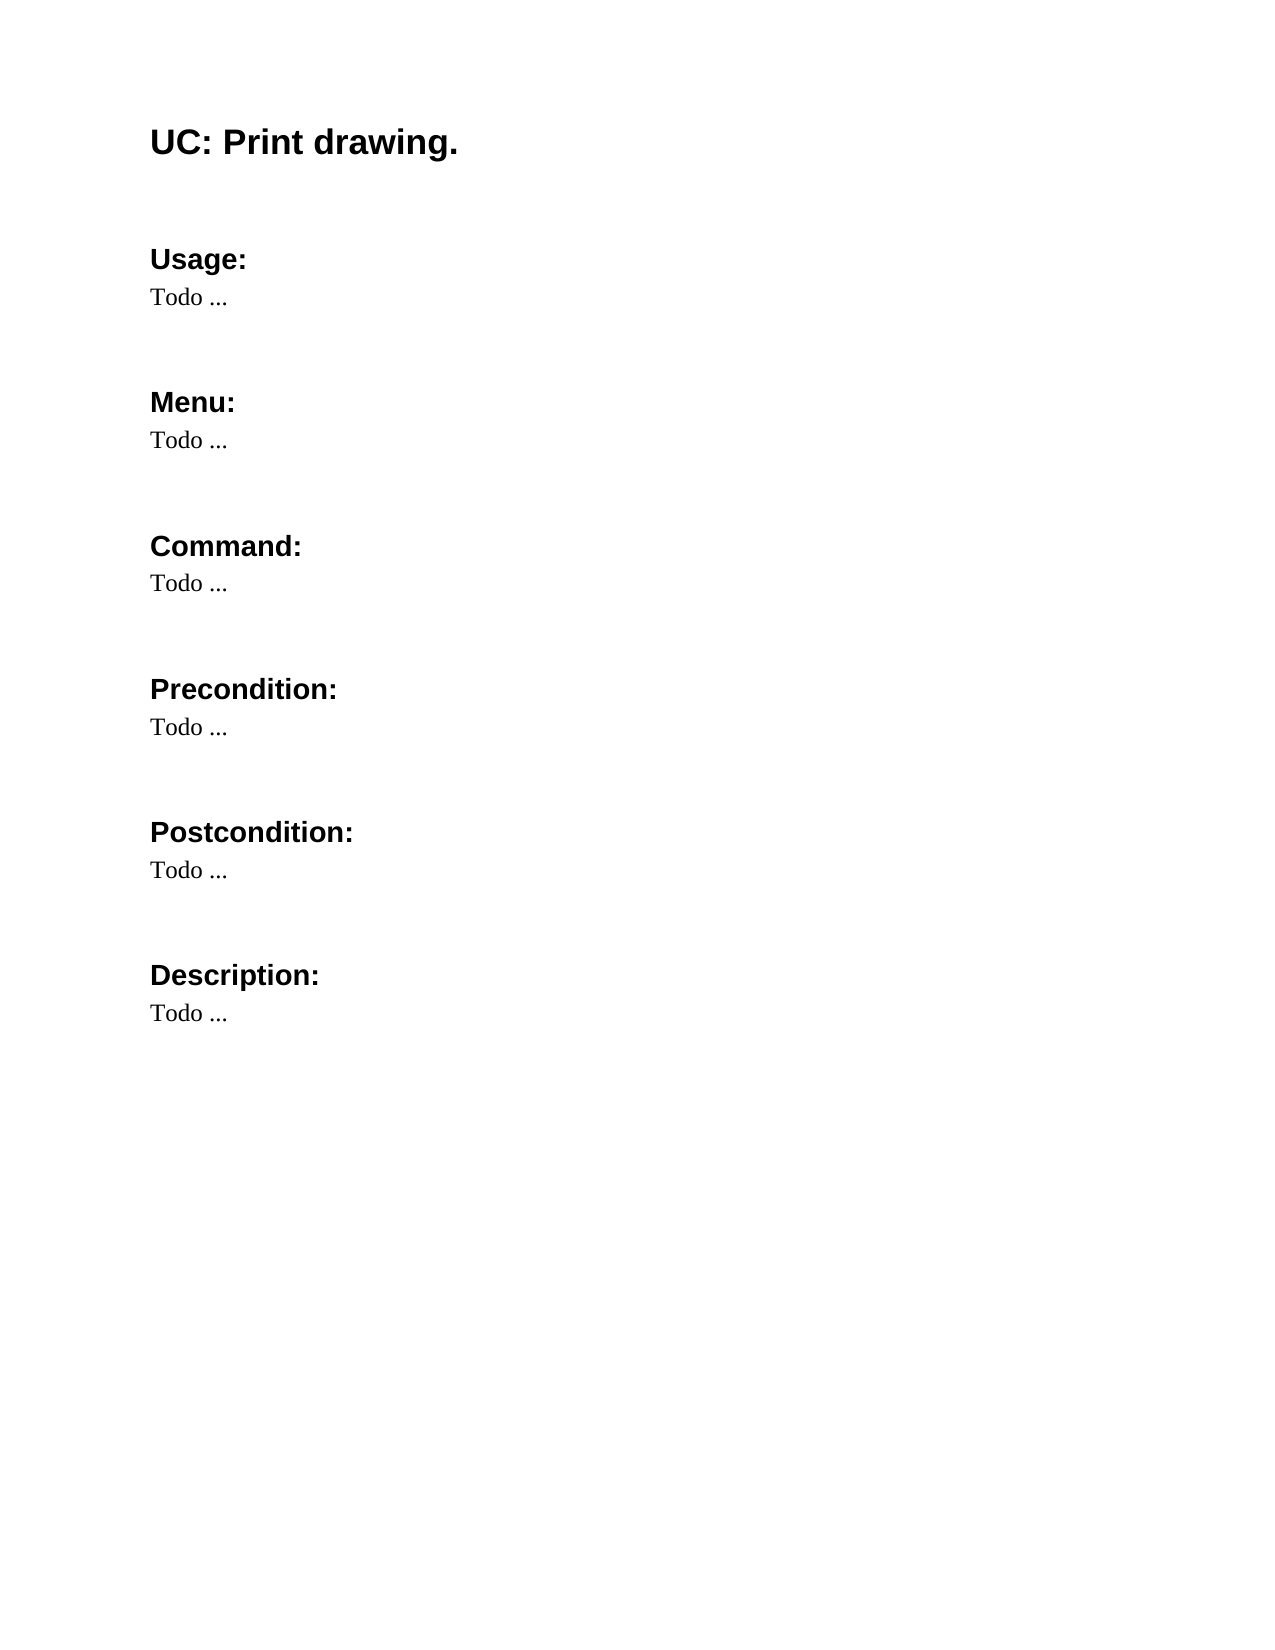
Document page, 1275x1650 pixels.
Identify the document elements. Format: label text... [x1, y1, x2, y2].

text Todo ... [150, 712, 1125, 740]
subtitle Menu: [150, 386, 1125, 419]
subtitle Usage: [150, 242, 1125, 276]
text Todo ... [150, 568, 1125, 597]
subtitle UC: Print drawing. [150, 121, 1125, 162]
subtitle Precondition: [150, 672, 1125, 705]
text Todo ... [150, 998, 1125, 1027]
text Todo ... [150, 282, 1125, 311]
text Todo ... [150, 855, 1125, 883]
subtitle Description: [150, 958, 1125, 992]
text Todo ... [150, 425, 1125, 454]
subtitle Command: [150, 529, 1125, 562]
subtitle Postcondition: [150, 815, 1125, 848]
